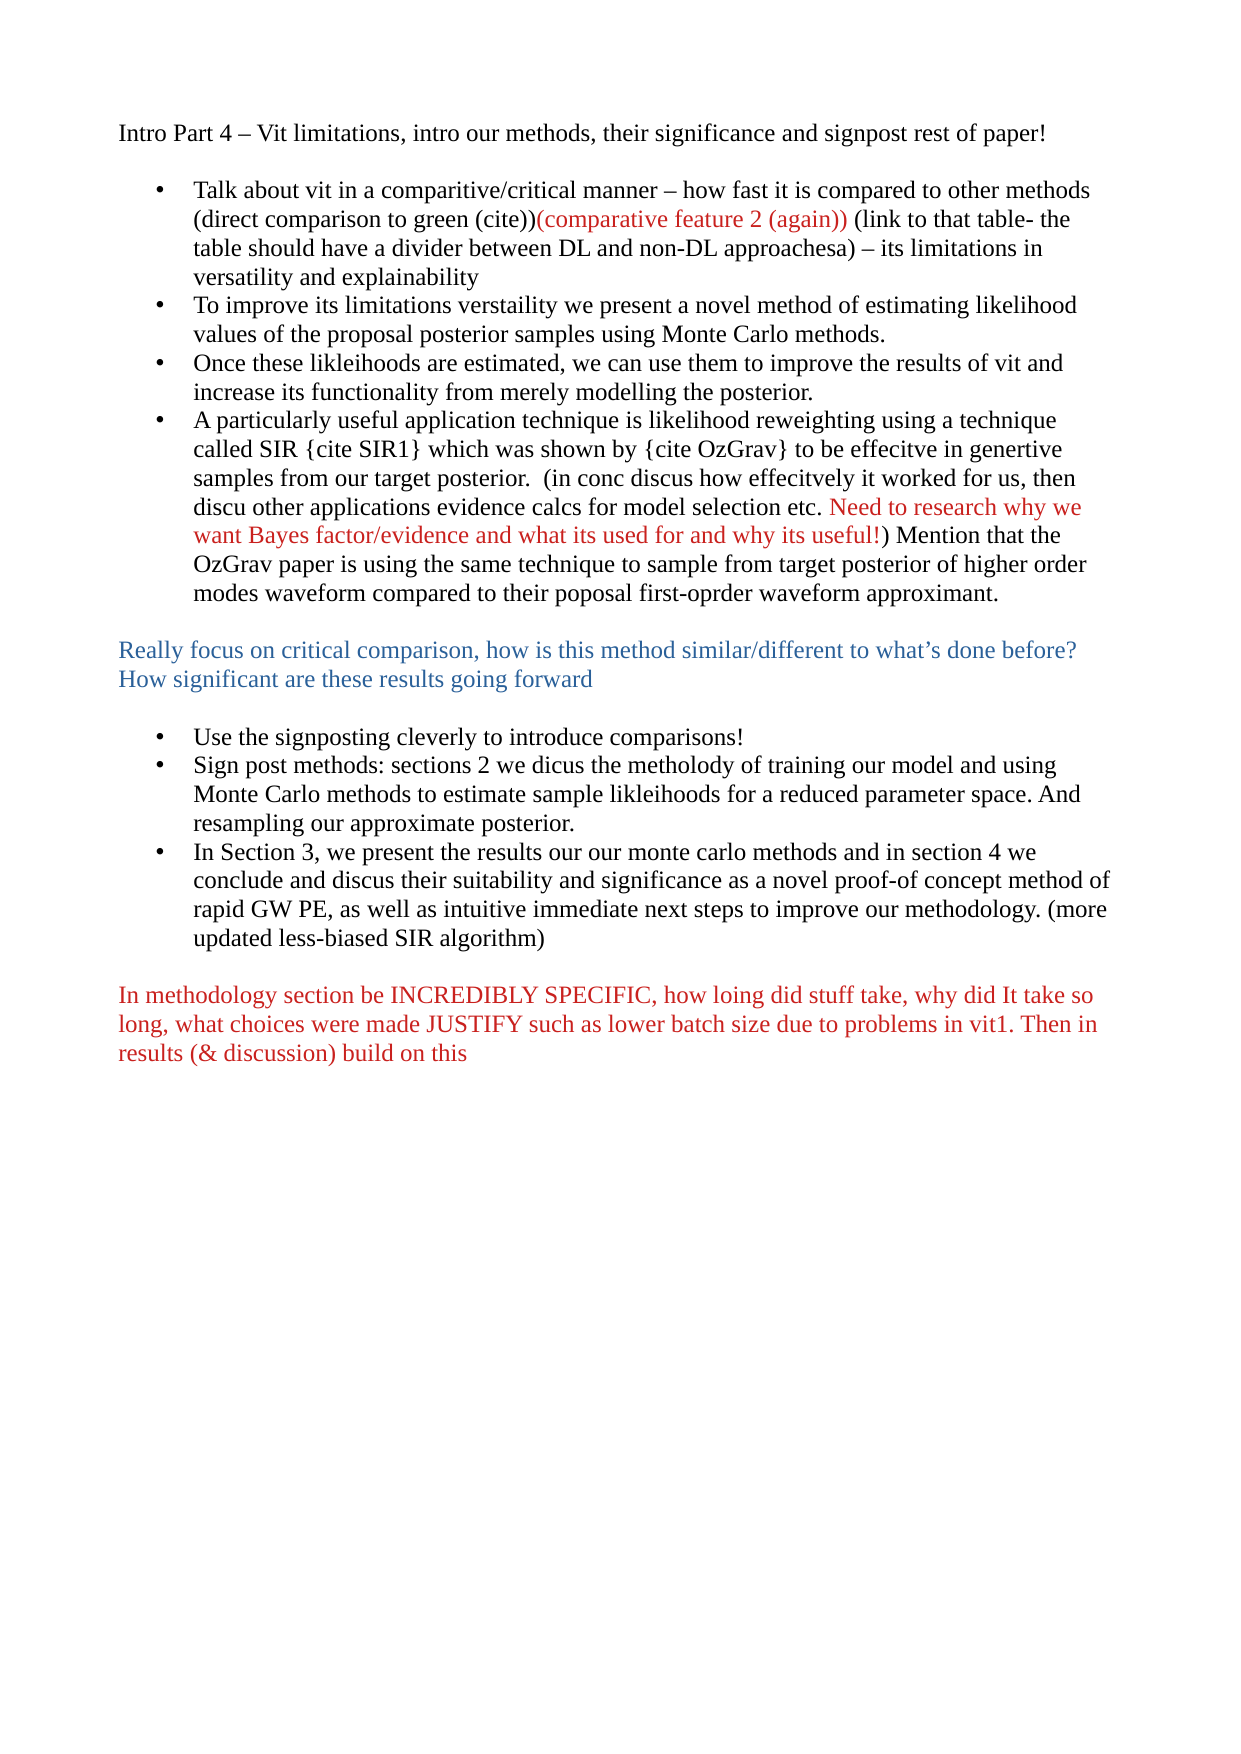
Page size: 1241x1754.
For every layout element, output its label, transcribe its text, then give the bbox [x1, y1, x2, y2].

text In methodology section be INCREDIBLY SPECIFIC, how loing did stuff take, why did It take so long, what choices were made JUSTIFY such as lower batch size due to problems in vit1. Then in results (& discussion) build on this [118, 981, 1122, 1067]
list Once these likleihoods are estimated, we can use them to improve the results of vit and increase its functionality from merely modelling the posterior. [156, 348, 1122, 406]
text How significant are these results going forward [118, 664, 1122, 693]
list Talk about vit in a comparitive/critical manner – how fast it is compared to other methods (direct comparison to green (cite))(comparative feature 2 (again)) (link to that table- the table should have a divider between DL and non-DL approachesa) – its limitations in versatility and explainability [156, 176, 1122, 291]
list Sign post methods: sections 2 we dicus the metholody of training our model and using Monte Carlo methods to estimate sample likleihoods for a reduced parameter space. And resampling our approximate posterior. [156, 751, 1122, 837]
list In Section 3, we present the results our our monte carlo methods and in section 4 we conclude and discus their suitability and significance as a novel proof-of concept method of rapid GW PE, as well as intuitive immediate next steps to improve our methodology. (more updated less-biased SIR algorithm) [156, 837, 1122, 952]
text Really focus on critical comparison, how is this method similar/different to what’s done before? [118, 636, 1122, 664]
list To improve its limitations verstaility we present a novel method of estimating likelihood values of the proposal posterior samples using Monte Carlo methods. [156, 291, 1122, 348]
list Use the signposting cleverly to introduce comparisons! [156, 722, 1122, 751]
text Intro Part 4 – Vit limitations, intro our methods, their significance and signpost rest of paper! [118, 118, 1122, 147]
list A particularly useful application technique is likelihood reweighting using a technique called SIR {cite SIR1} which was shown by {cite OzGrav} to be effecitve in genertive samples from our target posterior. (in conc discus how effecitvely it worked for us, then discu other applications evidence calcs for model selection etc. Need to research why we want Bayes factor/evidence and what its used for and why its useful!) Mention that the OzGrav paper is using the same technique to sample from target posterior of higher order modes waveform compared to their poposal first-oprder waveform approximant. [156, 406, 1122, 607]
